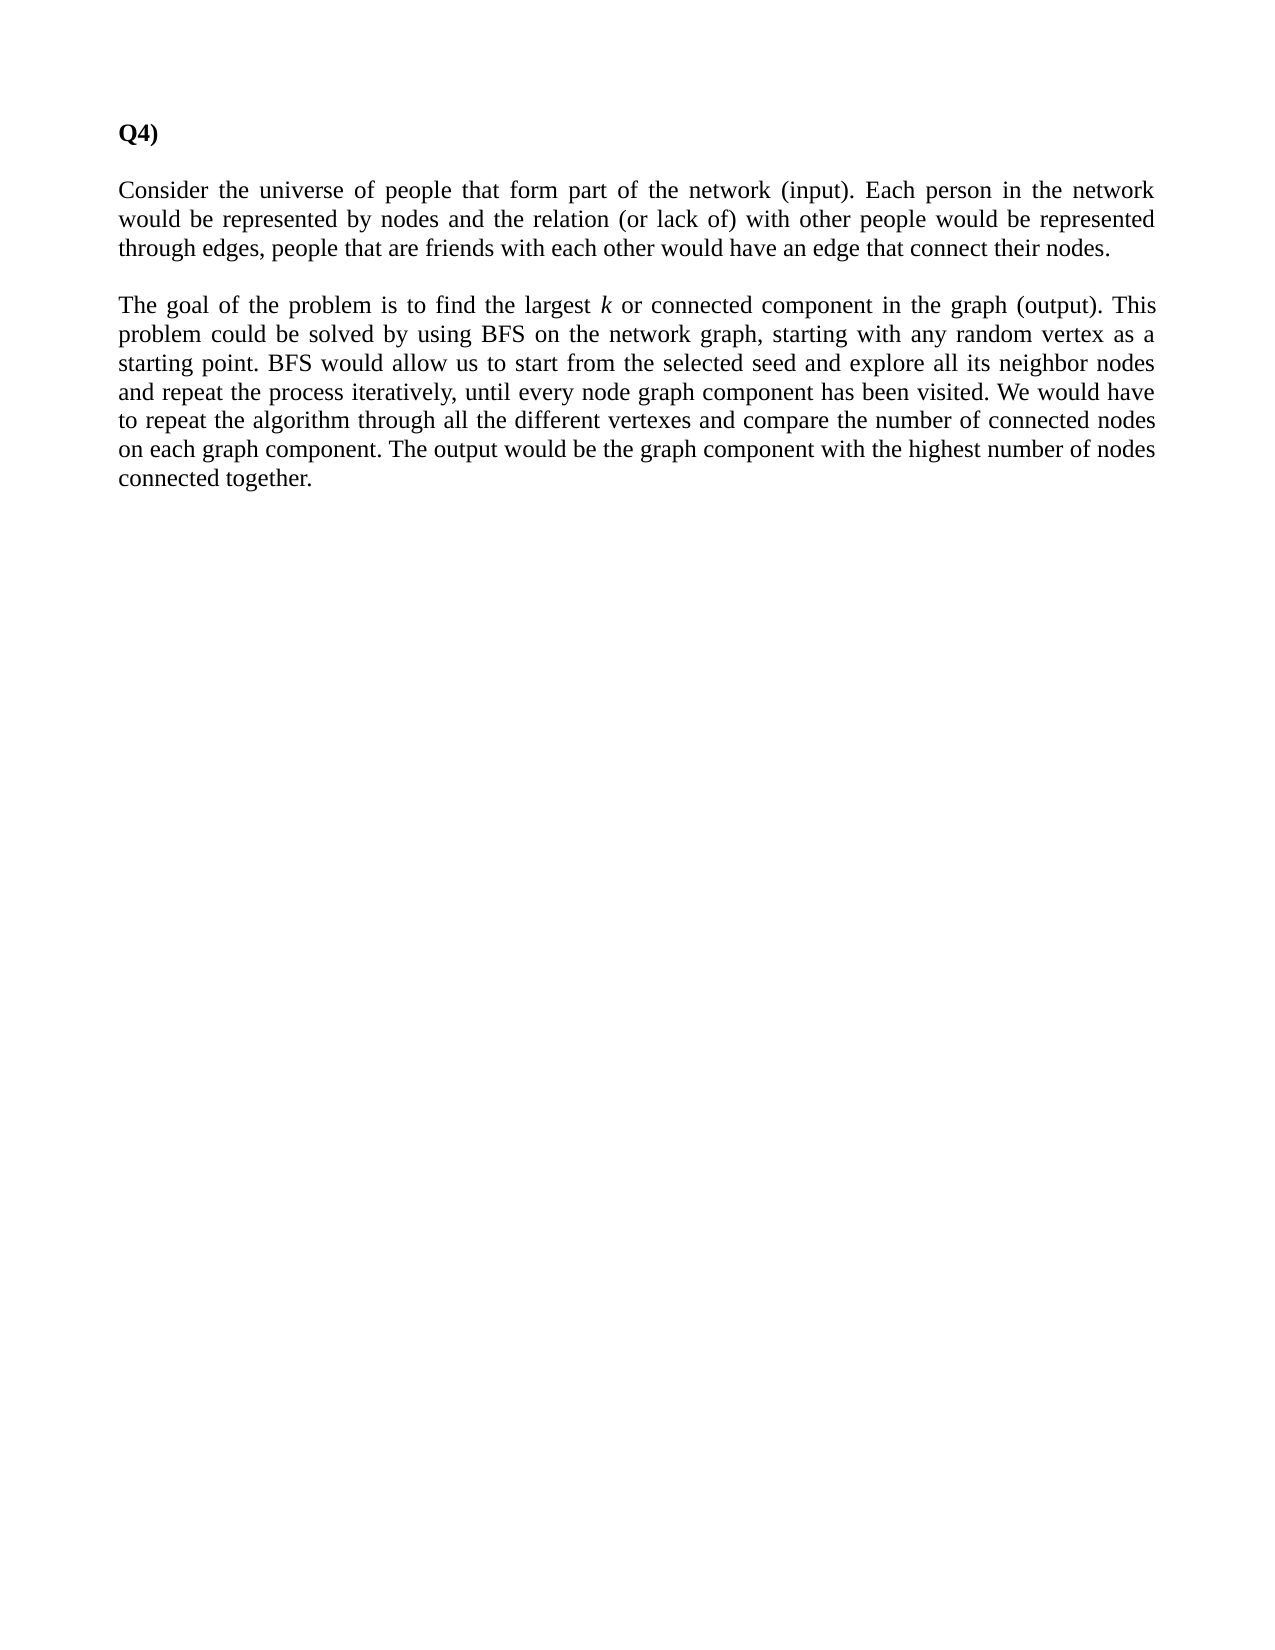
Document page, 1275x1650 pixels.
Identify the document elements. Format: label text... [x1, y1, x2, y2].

text The goal of the problem is to find the largest k or connected component in the graph (output). This problem could be solved by using BFS on the network graph, starting with any random vertex as a starting point. BFS would allow us to start from the selected seed and explore all its neighbor nodes and repeat the process iteratively, until every node graph component has been visited. We would have to repeat the algorithm through all the different vertexes and compare the number of connected nodes on each graph component. The output would be the graph component with the highest number of nodes connected together. [118, 291, 1157, 492]
text Q4) [118, 118, 1157, 147]
text Consider the universe of people that form part of the network (input). Each person in the network would be represented by nodes and the relation (or lack of) with other people would be represented through edges, people that are friends with each other would have an edge that connect their nodes. [118, 176, 1157, 262]
